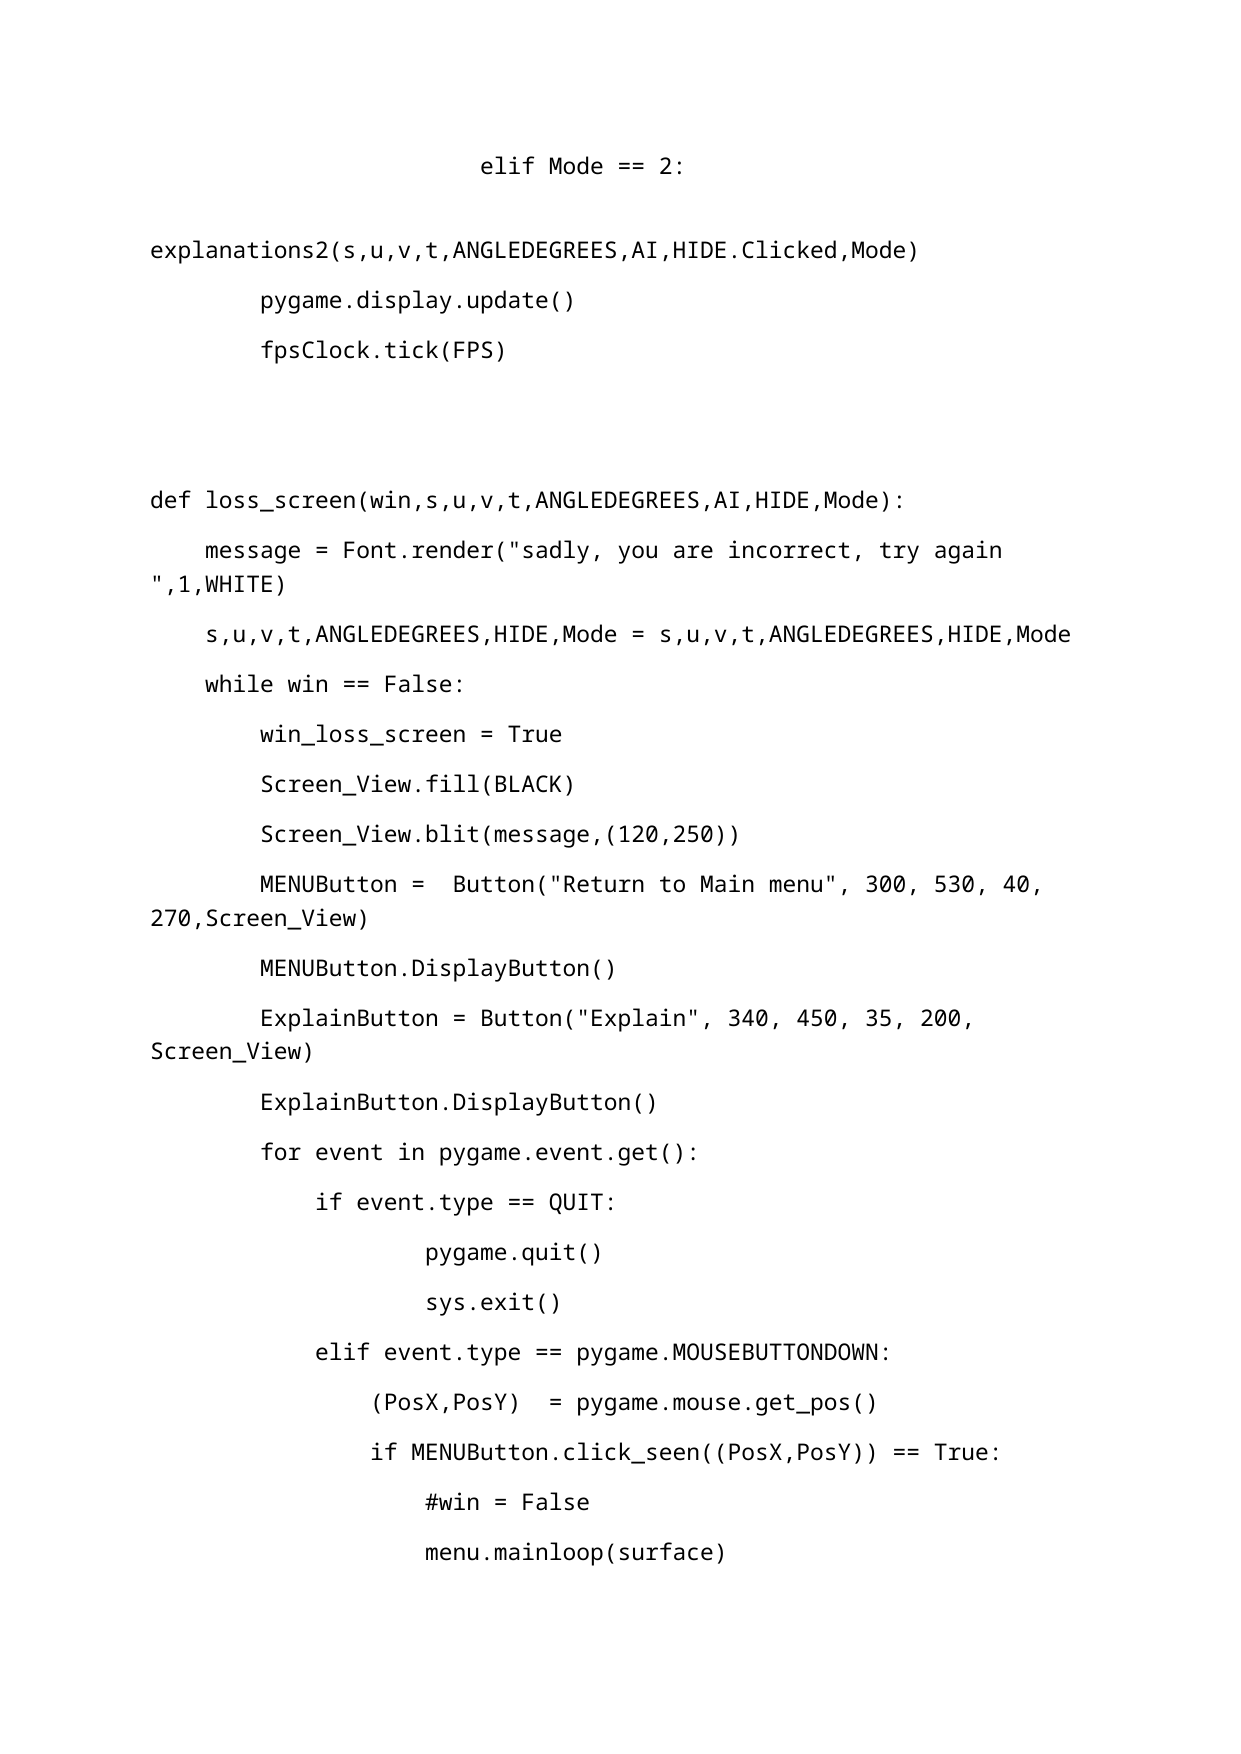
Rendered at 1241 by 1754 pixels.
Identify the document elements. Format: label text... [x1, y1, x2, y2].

text for event in pygame.event.get(): [150, 1136, 1090, 1167]
text Screen_View.blit(message,(120,250)) [150, 818, 1090, 849]
text #win = False [150, 1486, 1090, 1517]
text elif Mode == 2: [150, 150, 1090, 181]
text elif event.type == pygame.MOUSEBUTTONDOWN: [150, 1336, 1090, 1367]
text def loss_screen(win,s,u,v,t,ANGLEDEGREES,AI,HIDE,Mode): [150, 484, 1090, 515]
text MENUButton = Button("Return to Main menu", 300, 530, 40, 270,Screen_View) [150, 868, 1090, 933]
text pygame.display.update() [150, 284, 1090, 315]
text while win == False: [150, 668, 1090, 699]
text if MENUButton.click_seen((PosX,PosY)) == True: [150, 1436, 1090, 1467]
text sys.exit() [150, 1286, 1090, 1317]
text if event.type == QUIT: [150, 1186, 1090, 1217]
text Screen_View.fill(BLACK) [150, 768, 1090, 799]
text menu.mainloop(surface) [150, 1536, 1090, 1568]
text (PosX,PosY) = pygame.mouse.get_pos() [150, 1386, 1090, 1417]
text MENUButton.DisplayButton() [150, 952, 1090, 983]
text ExplainButton = Button("Explain", 340, 450, 35, 200, Screen_View) [150, 1002, 1090, 1067]
text pygame.quit() [150, 1236, 1090, 1267]
text ExplainButton.DisplayButton() [150, 1085, 1090, 1117]
text message = Font.render("sadly, you are incorrect, try again ",1,WHITE) [150, 534, 1090, 599]
text win_loss_screen = True [150, 718, 1090, 749]
text explanations2(s,u,v,t,ANGLEDEGREES,AI,HIDE.Clicked,Mode) [150, 200, 1090, 265]
text s,u,v,t,ANGLEDEGREES,HIDE,Mode = s,u,v,t,ANGLEDEGREES,HIDE,Mode [150, 618, 1090, 649]
text fpsClock.tick(FPS) [150, 334, 1090, 365]
